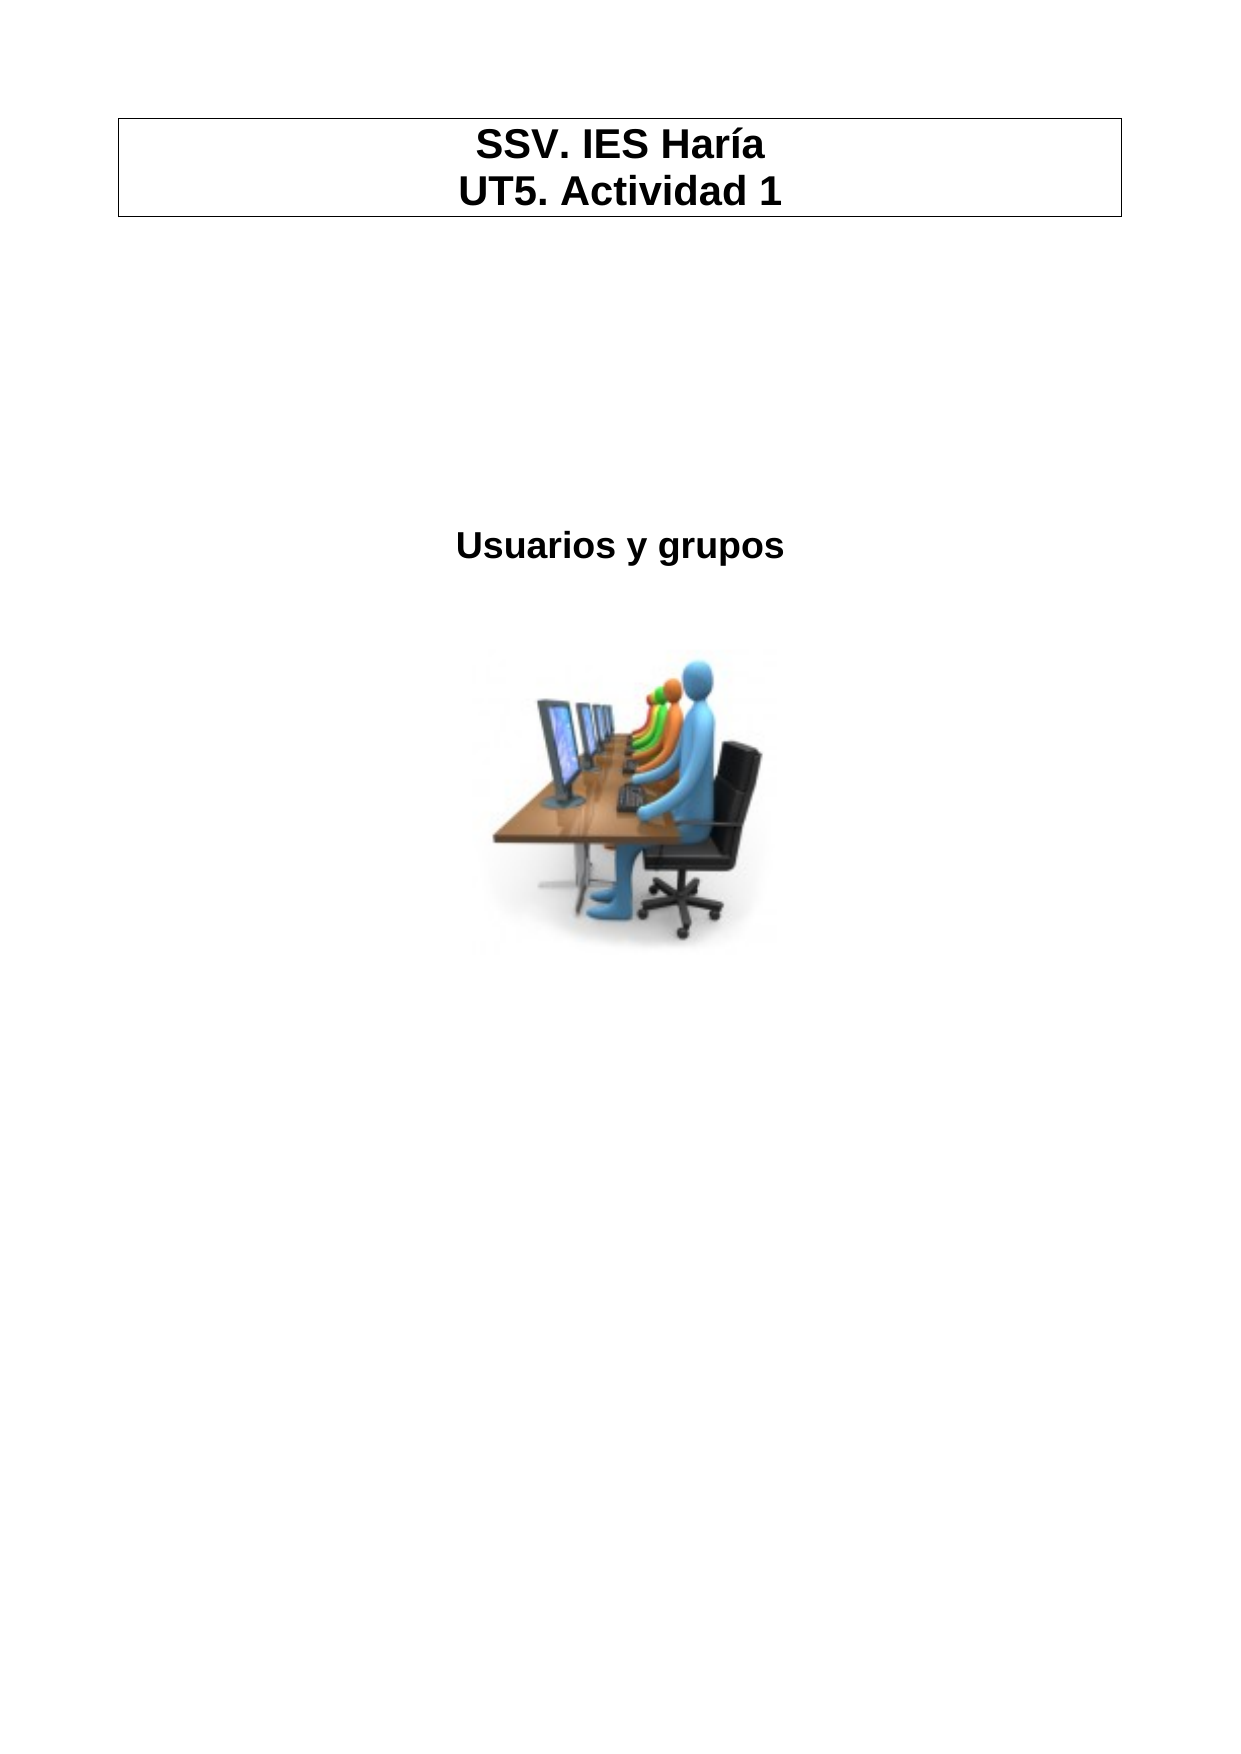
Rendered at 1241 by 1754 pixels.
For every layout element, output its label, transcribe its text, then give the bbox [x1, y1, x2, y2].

picture [459, 608, 781, 967]
text UT5. Actividad 1 [119, 165, 1121, 216]
text SSV. IES Haría [119, 119, 1121, 165]
subtitle Usuarios y grupos [118, 524, 1122, 566]
